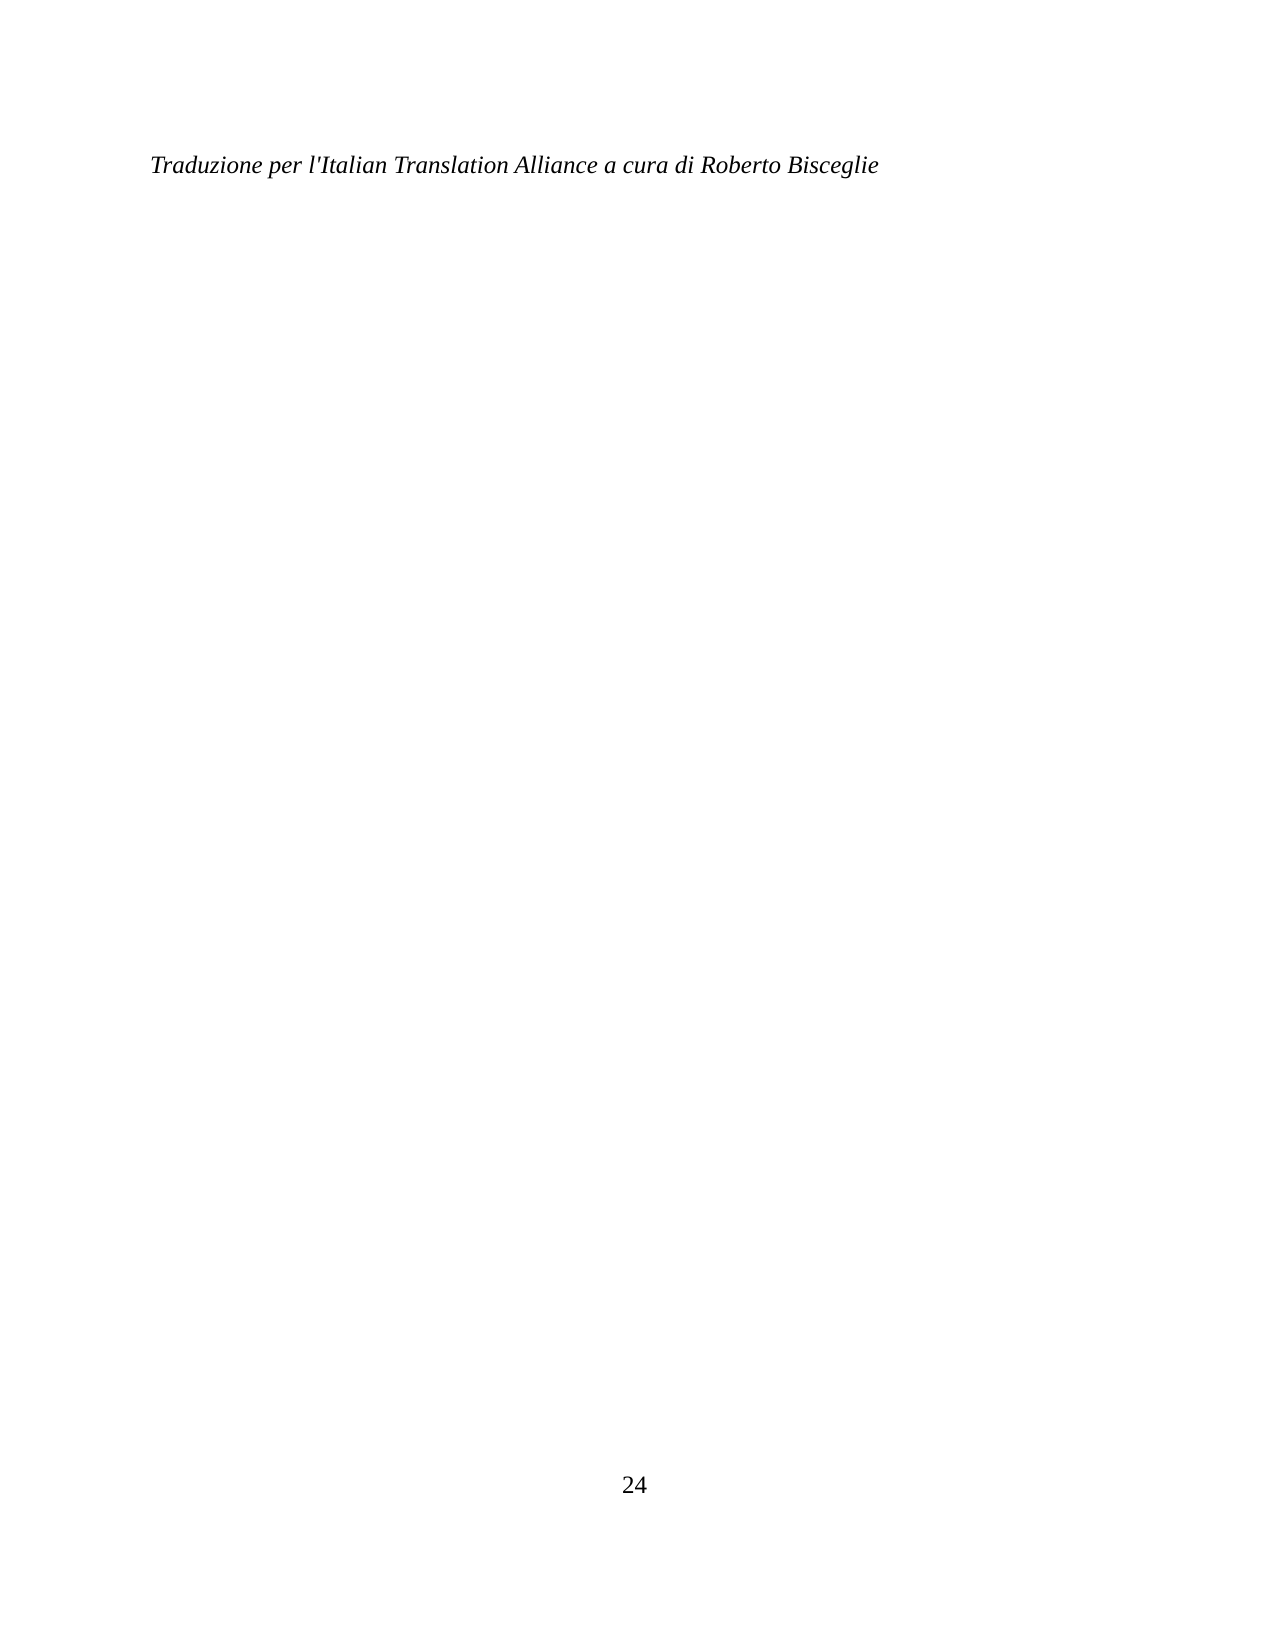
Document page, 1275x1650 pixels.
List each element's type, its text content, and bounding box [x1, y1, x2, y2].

text Traduzione per l'Italian Translation Alliance a cura di Roberto Bisceglie [150, 150, 1125, 179]
